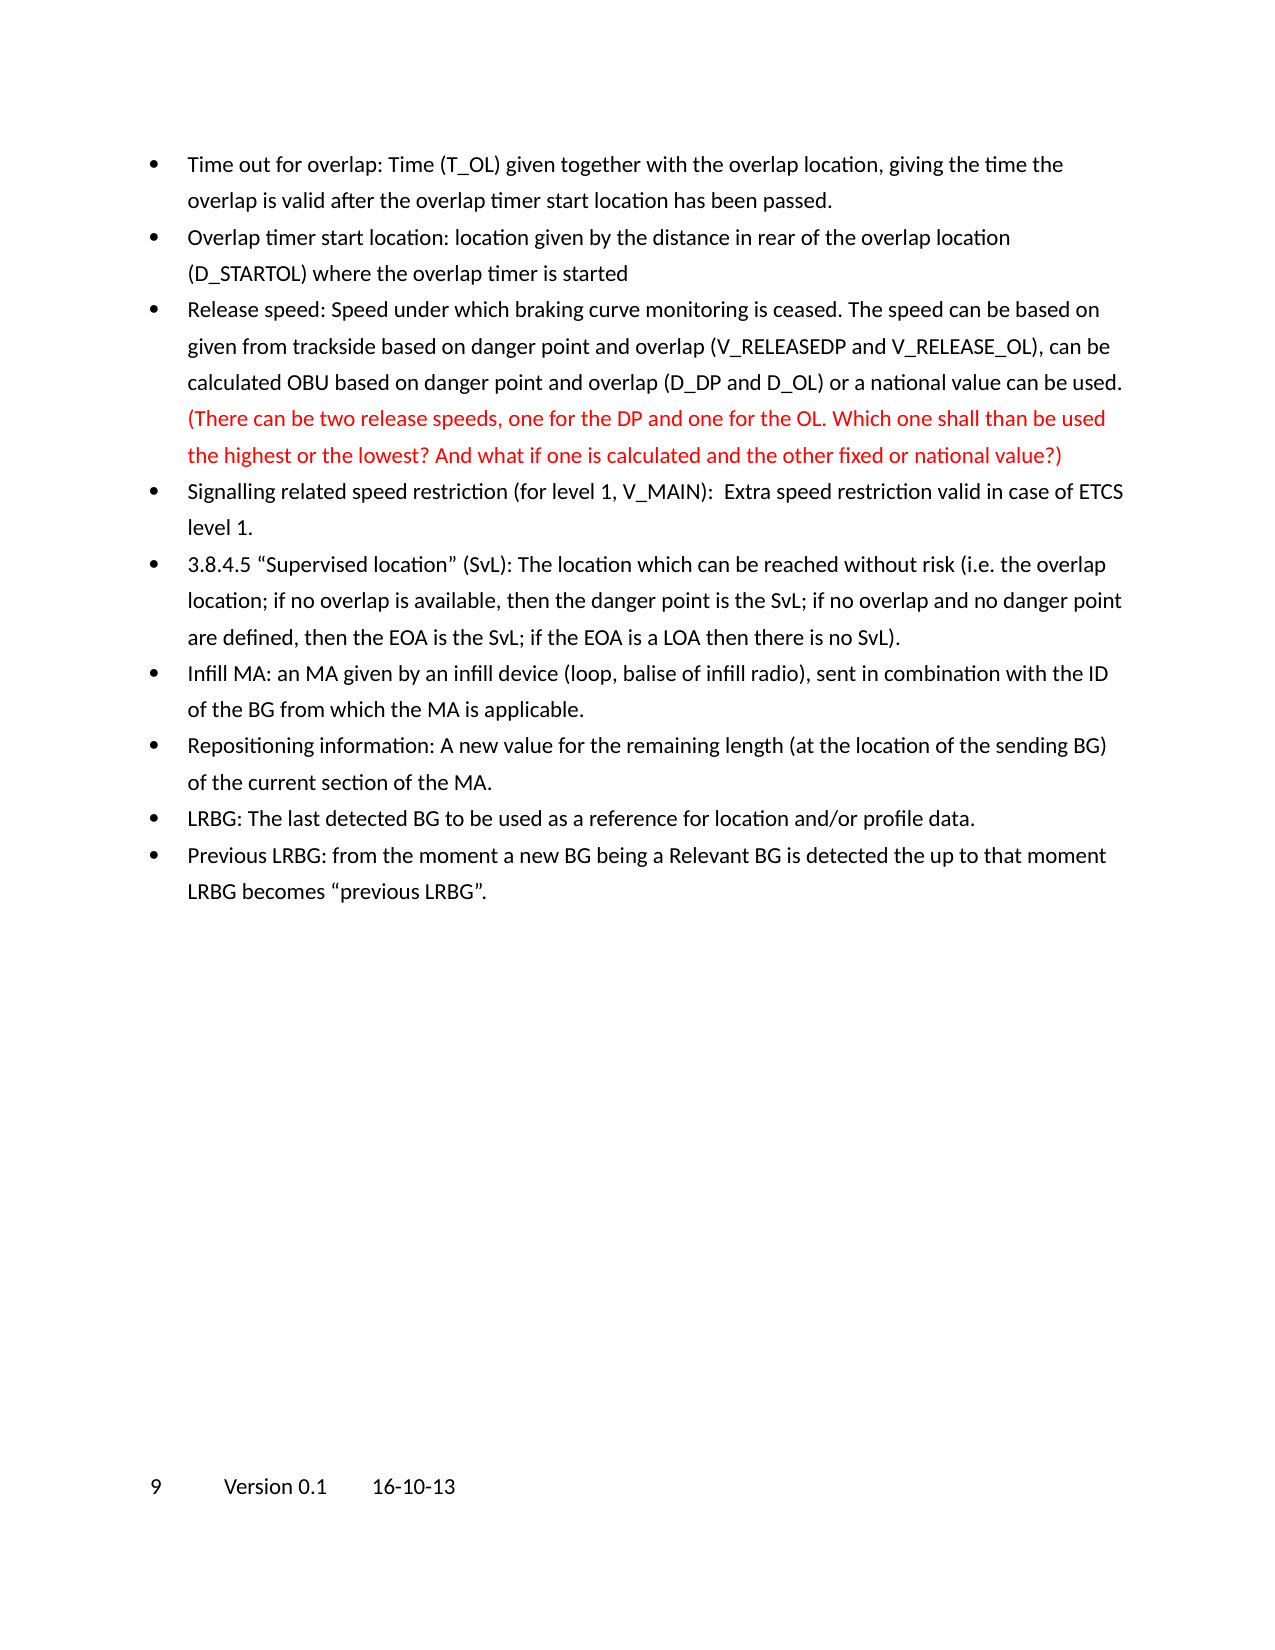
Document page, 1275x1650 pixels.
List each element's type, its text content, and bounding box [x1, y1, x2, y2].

list Release speed: Speed under which braking curve monitoring is ceased. The speed can be based on given from trackside based on danger point and overlap (V_RELEASEDP and V_RELEASE_OL), can be calculated OBU based on danger point and overlap (D_DP and D_OL) or a national value can be used. (There can be two release speeds, one for the DP and one for the OL. Which one shall than be used the highest or the lowest? And what if one is calculated and the other fixed or national value?) [150, 295, 1125, 469]
list 3.8.4.5 “Supervised location” (SvL): The location which can be reached without risk (i.e. the overlap location; if no overlap is available, then the danger point is the SvL; if no overlap and no danger point are defined, then the EOA is the SvL; if the EOA is a LOA then there is no SvL). [150, 550, 1125, 651]
list LRBG: The last detected BG to be used as a reference for location and/or profile data. [150, 804, 1125, 832]
list Infill MA: an MA given by an infill device (loop, balise of infill radio), sent in combination with the ID of the BG from which the MA is applicable. [150, 659, 1125, 723]
list Time out for overlap: Time (T_OL) given together with the overlap location, giving the time the overlap is valid after the overlap timer start location has been passed. [150, 150, 1125, 214]
list Repositioning information: A new value for the remaining length (at the location of the sending BG) of the current section of the MA. [150, 732, 1125, 796]
list Previous LRBG: from the moment a new BG being a Relevant BG is detected the up to that moment LRBG becomes “previous LRBG”. [150, 841, 1125, 905]
list Signalling related speed restriction (for level 1, V_MAIN): Extra speed restriction valid in case of ETCS level 1. [150, 477, 1125, 542]
list Overlap timer start location: location given by the distance in rear of the overlap location (D_STARTOL) where the overlap timer is started [150, 223, 1125, 287]
